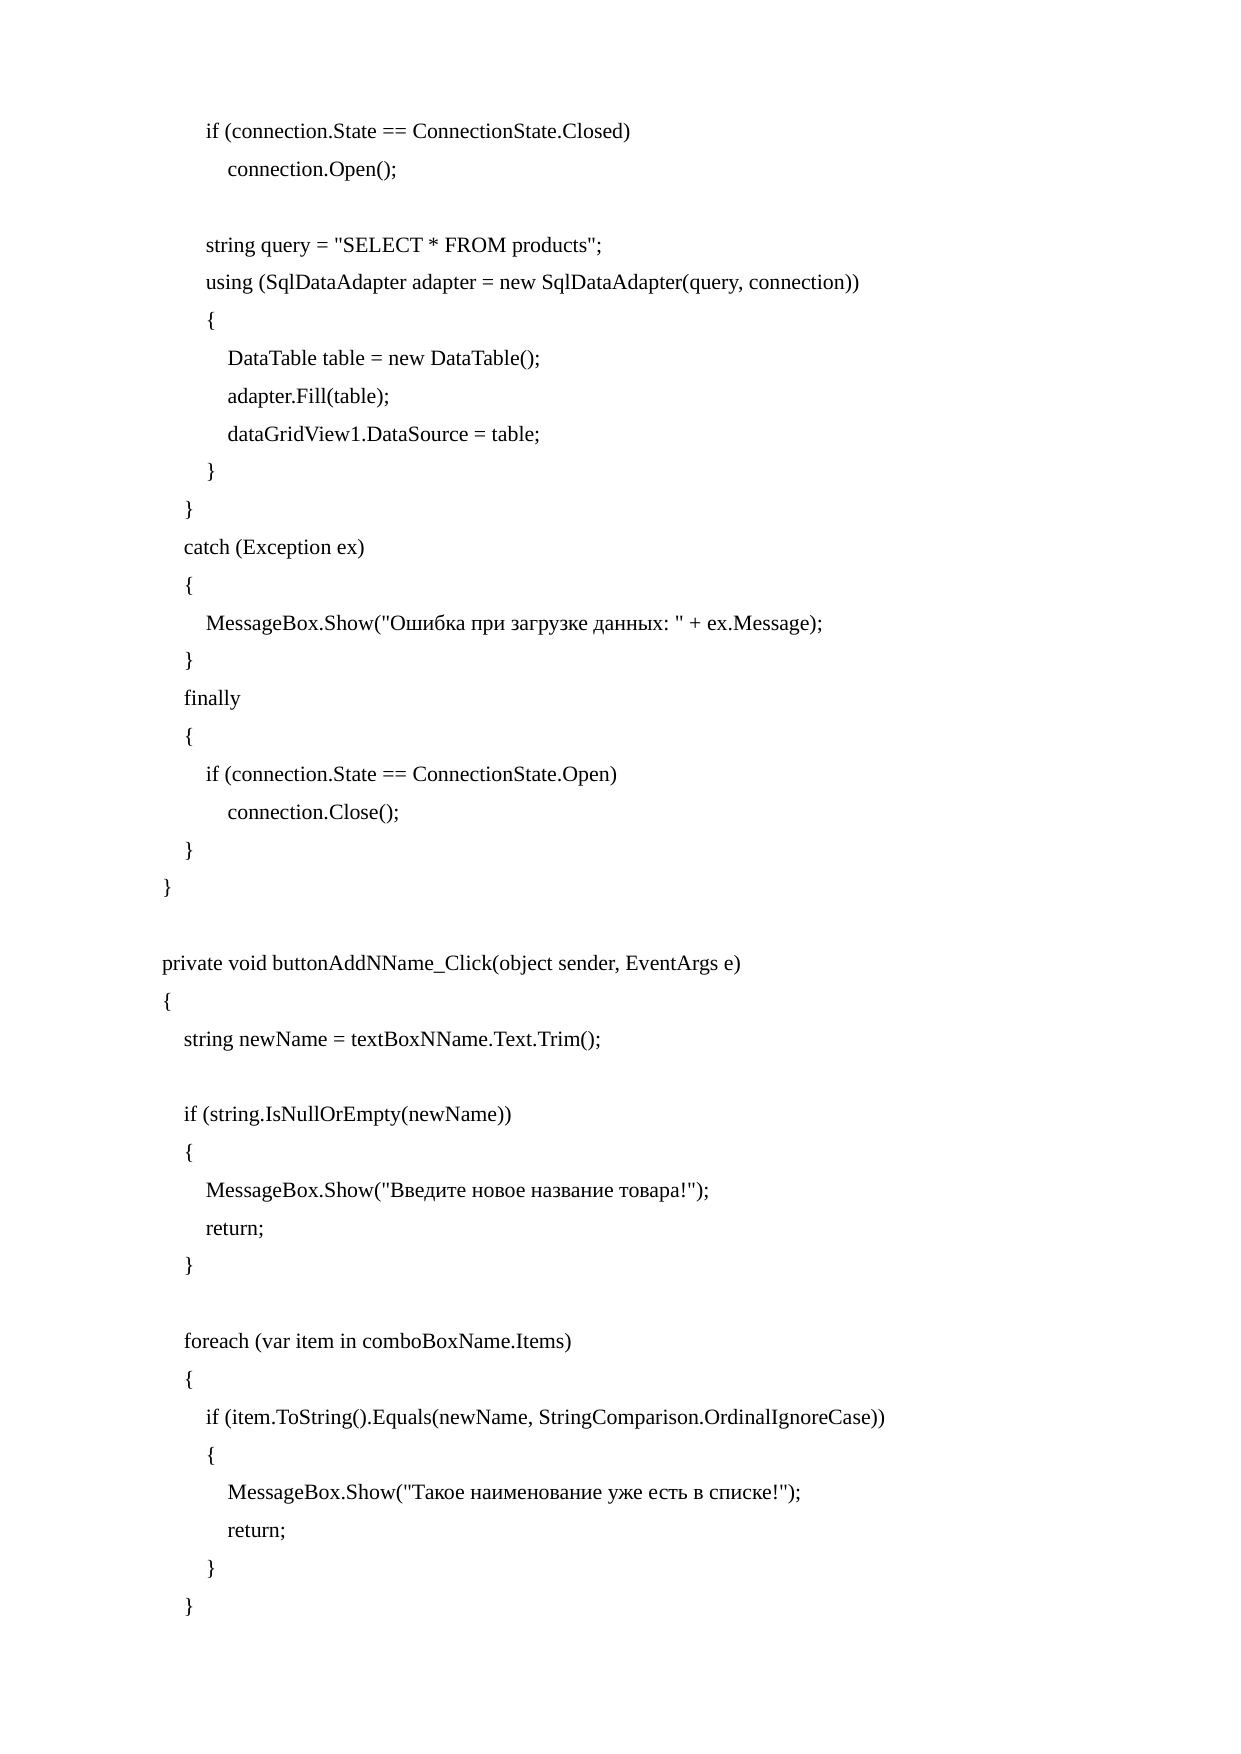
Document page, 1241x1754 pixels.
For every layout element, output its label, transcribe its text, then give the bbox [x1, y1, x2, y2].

text } [118, 496, 1122, 521]
text return; [118, 1517, 1122, 1542]
text dataGridView1.DataSource = table; [118, 421, 1122, 446]
text catch (Exception ex) [118, 534, 1122, 559]
text if (string.IsNullOrEmpty(newName)) [118, 1101, 1122, 1126]
text } [118, 647, 1122, 673]
text { [118, 988, 1122, 1013]
text using (SqlDataAdapter adapter = new SqlDataAdapter(query, connection)) [118, 269, 1122, 294]
text } [118, 458, 1122, 484]
text { [118, 572, 1122, 597]
text } [118, 1593, 1122, 1618]
text { [118, 723, 1122, 748]
text string query = "SELECT * FROM products"; [118, 232, 1122, 257]
text adapter.Fill(table); [118, 383, 1122, 408]
text private void buttonAddNName_Click(object sender, EventArgs e) [118, 950, 1122, 975]
text } [118, 837, 1122, 862]
text { [118, 1366, 1122, 1391]
text foreach (var item in comboBoxName.Items) [118, 1328, 1122, 1353]
text } [118, 874, 1122, 899]
text MessageBox.Show("Ошибка при загрузке данных: " + ex.Message); [118, 610, 1122, 635]
text { [118, 1442, 1122, 1467]
text if (connection.State == ConnectionState.Open) [118, 761, 1122, 786]
text { [118, 307, 1122, 332]
text if (connection.State == ConnectionState.Closed) [118, 118, 1122, 143]
text connection.Open(); [118, 156, 1122, 181]
text DataTable table = new DataTable(); [118, 345, 1122, 370]
text { [118, 1139, 1122, 1164]
text MessageBox.Show("Такое наименование уже есть в списке!"); [118, 1479, 1122, 1504]
text } [118, 1555, 1122, 1580]
text string newName = textBoxNName.Text.Trim(); [118, 1026, 1122, 1051]
text connection.Close(); [118, 799, 1122, 824]
text if (item.ToString().Equals(newName, StringComparison.OrdinalIgnoreCase)) [118, 1404, 1122, 1429]
text MessageBox.Show("Введите новое название товара!"); [118, 1177, 1122, 1202]
text finally [118, 685, 1122, 711]
text } [118, 1252, 1122, 1278]
text return; [118, 1215, 1122, 1240]
